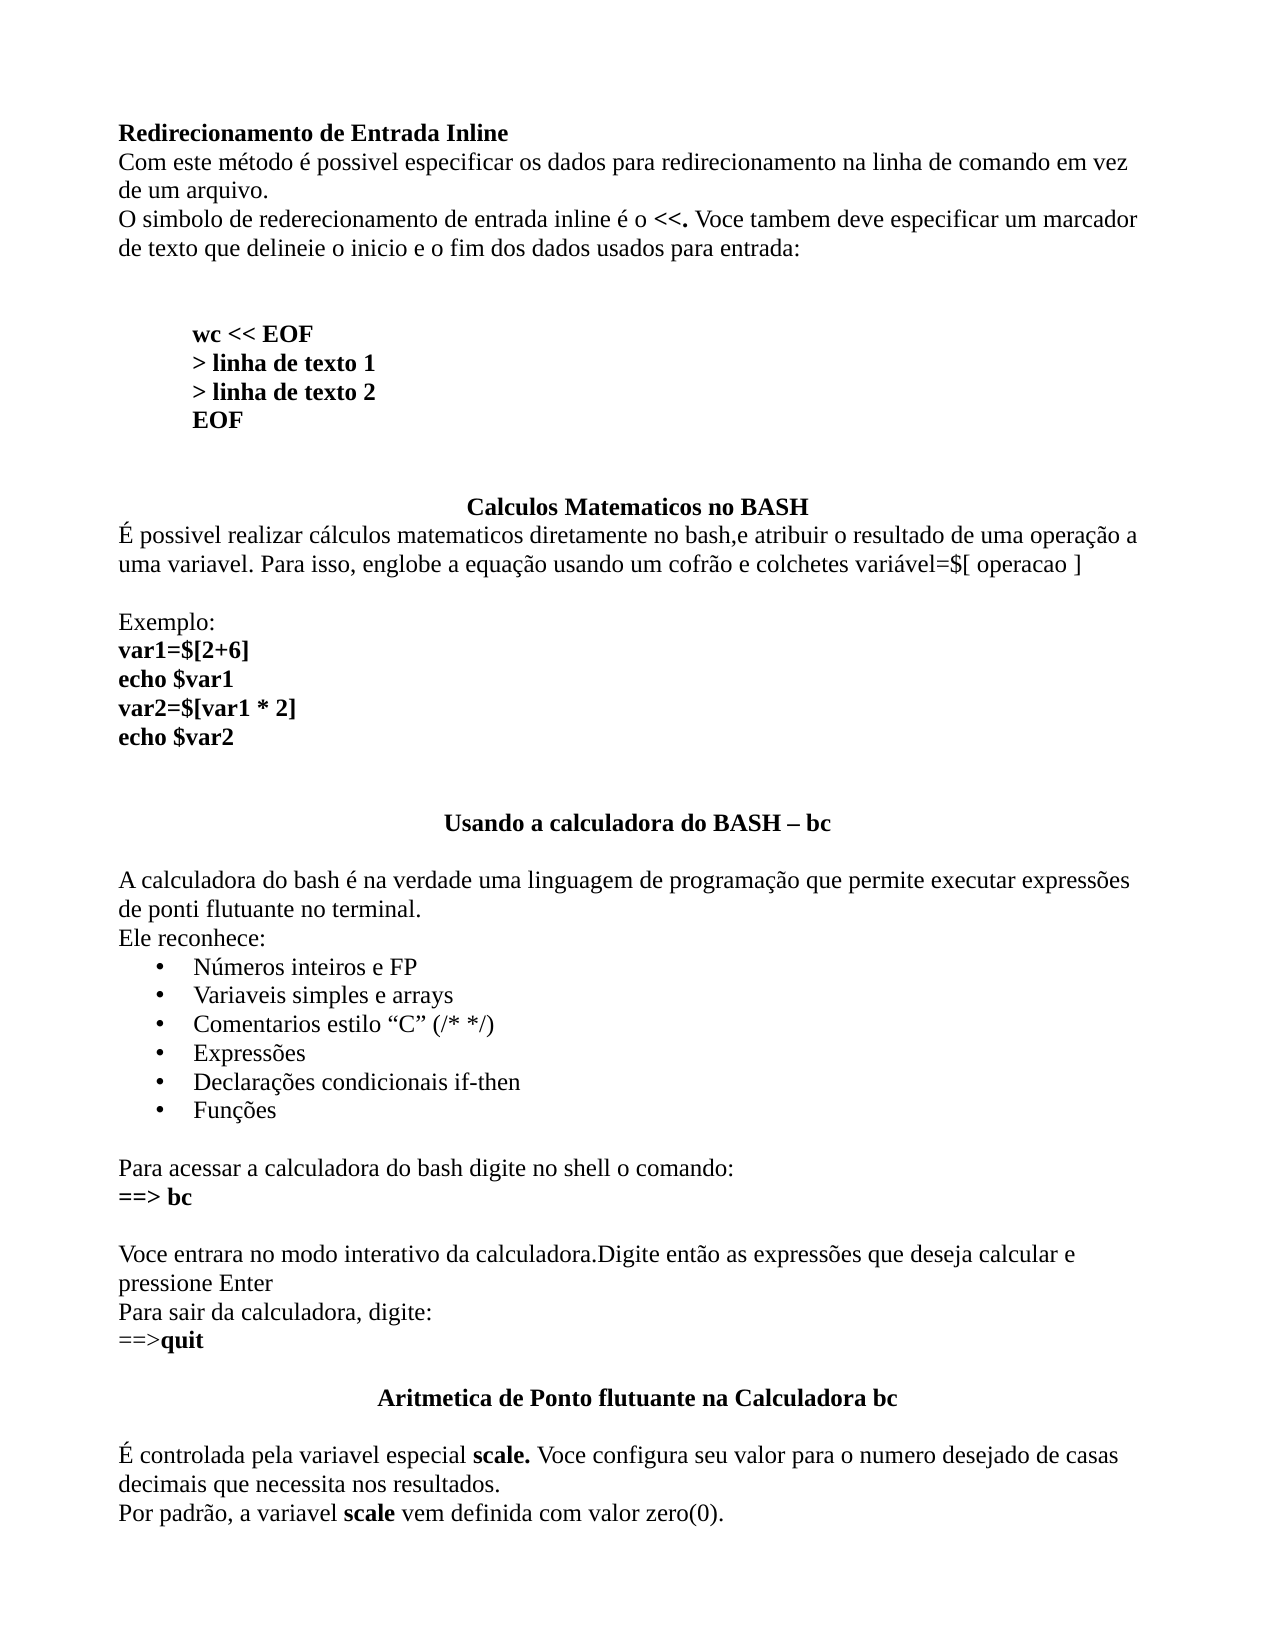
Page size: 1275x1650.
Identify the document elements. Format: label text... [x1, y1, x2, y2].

text ==>quit [118, 1326, 1157, 1354]
text var1=$[2+6] [118, 636, 1157, 664]
text Para acessar a calculadora do bash digite no shell o comando: [118, 1153, 1157, 1182]
text Voce entrara no modo interativo da calculadora.Digite então as expressões que deseja calcular e pressione Enter [118, 1239, 1157, 1297]
text > linha de texto 2 [118, 377, 1157, 406]
list Funções [156, 1096, 1157, 1124]
text var2=$[var1 * 2] [118, 693, 1157, 722]
text É controlada pela variavel especial scale. Voce configura seu valor para o numero desejado de casas decimais que necessita nos resultados. [118, 1441, 1157, 1498]
text Ele reconhece: [118, 923, 1157, 952]
text Por padrão, a variavel scale vem definida com valor zero(0). [118, 1498, 1157, 1527]
text > linha de texto 1 [118, 348, 1157, 377]
list Variaveis simples e arrays [156, 981, 1157, 1009]
list Números inteiros e FP [156, 952, 1157, 981]
text wc << EOF [118, 319, 1157, 348]
text Exemplo: [118, 607, 1157, 636]
text Calculos Matematicos no BASH [118, 492, 1157, 521]
text Com este método é possivel especificar os dados para redirecionamento na linha de comando em vez de um arquivo. [118, 147, 1157, 204]
text Redirecionamento de Entrada Inline [118, 118, 1157, 147]
text Usando a calculadora do BASH – bc [118, 808, 1157, 837]
text ==> bc [118, 1182, 1157, 1211]
list Declarações condicionais if-then [156, 1067, 1157, 1096]
text echo $var2 [118, 722, 1157, 751]
text O simbolo de rederecionamento de entrada inline é o <<. Voce tambem deve especificar um marcador de texto que delineie o inicio e o fim dos dados usados para entrada: [118, 204, 1157, 262]
list Expressões [156, 1038, 1157, 1067]
list Comentarios estilo “C” (/* */) [156, 1009, 1157, 1038]
text Aritmetica de Ponto flutuante na Calculadora bc [118, 1383, 1157, 1412]
text A calculadora do bash é na verdade uma linguagem de programação que permite executar expressões de ponti flutuante no terminal. [118, 866, 1157, 923]
text É possivel realizar cálculos matematicos diretamente no bash,e atribuir o resultado de uma operação a uma variavel. Para isso, englobe a equação usando um cofrão e colchetes variável=$[ operacao ] [118, 521, 1157, 578]
text EOF [118, 406, 1157, 434]
text echo $var1 [118, 664, 1157, 693]
text Para sair da calculadora, digite: [118, 1297, 1157, 1326]
